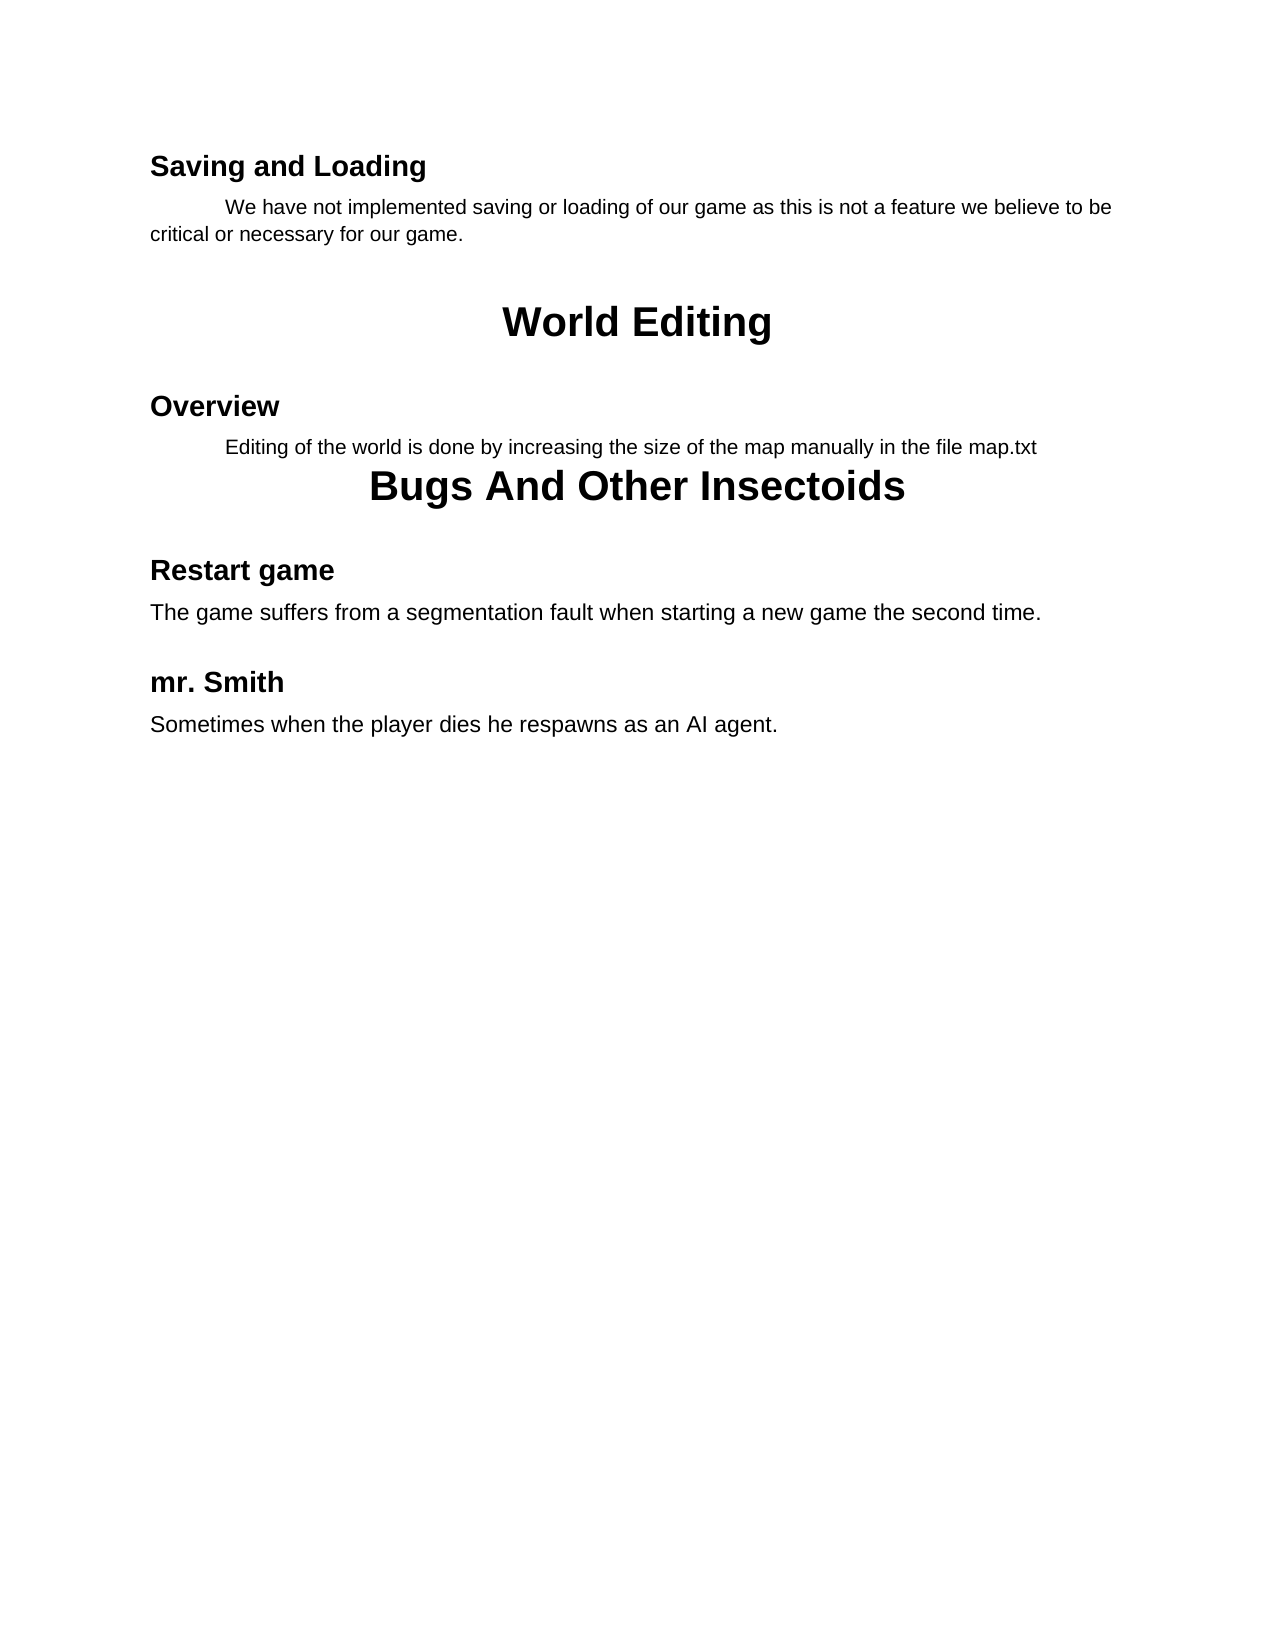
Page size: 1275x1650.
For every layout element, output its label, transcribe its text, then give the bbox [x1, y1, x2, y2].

subtitle Saving and Loading [150, 150, 1125, 183]
subtitle Overview [150, 390, 1125, 423]
subtitle mr. Smith [150, 666, 1125, 699]
text Editing of the world is done by increasing the size of the map manually in the file map.txt [150, 436, 1125, 459]
subtitle Bugs And Other Insectoids [150, 462, 1125, 509]
subtitle World Editing [150, 299, 1125, 346]
text Sometimes when the player dies he respawns as an AI agent. [150, 712, 1125, 737]
text We have not implemented saving or loading of our game as this is not a feature we believe to be critical or necessary for our game. [150, 196, 1125, 246]
text The game suffers from a segmentation fault when starting a new game the second time. [150, 599, 1125, 625]
subtitle Restart game [150, 553, 1125, 586]
